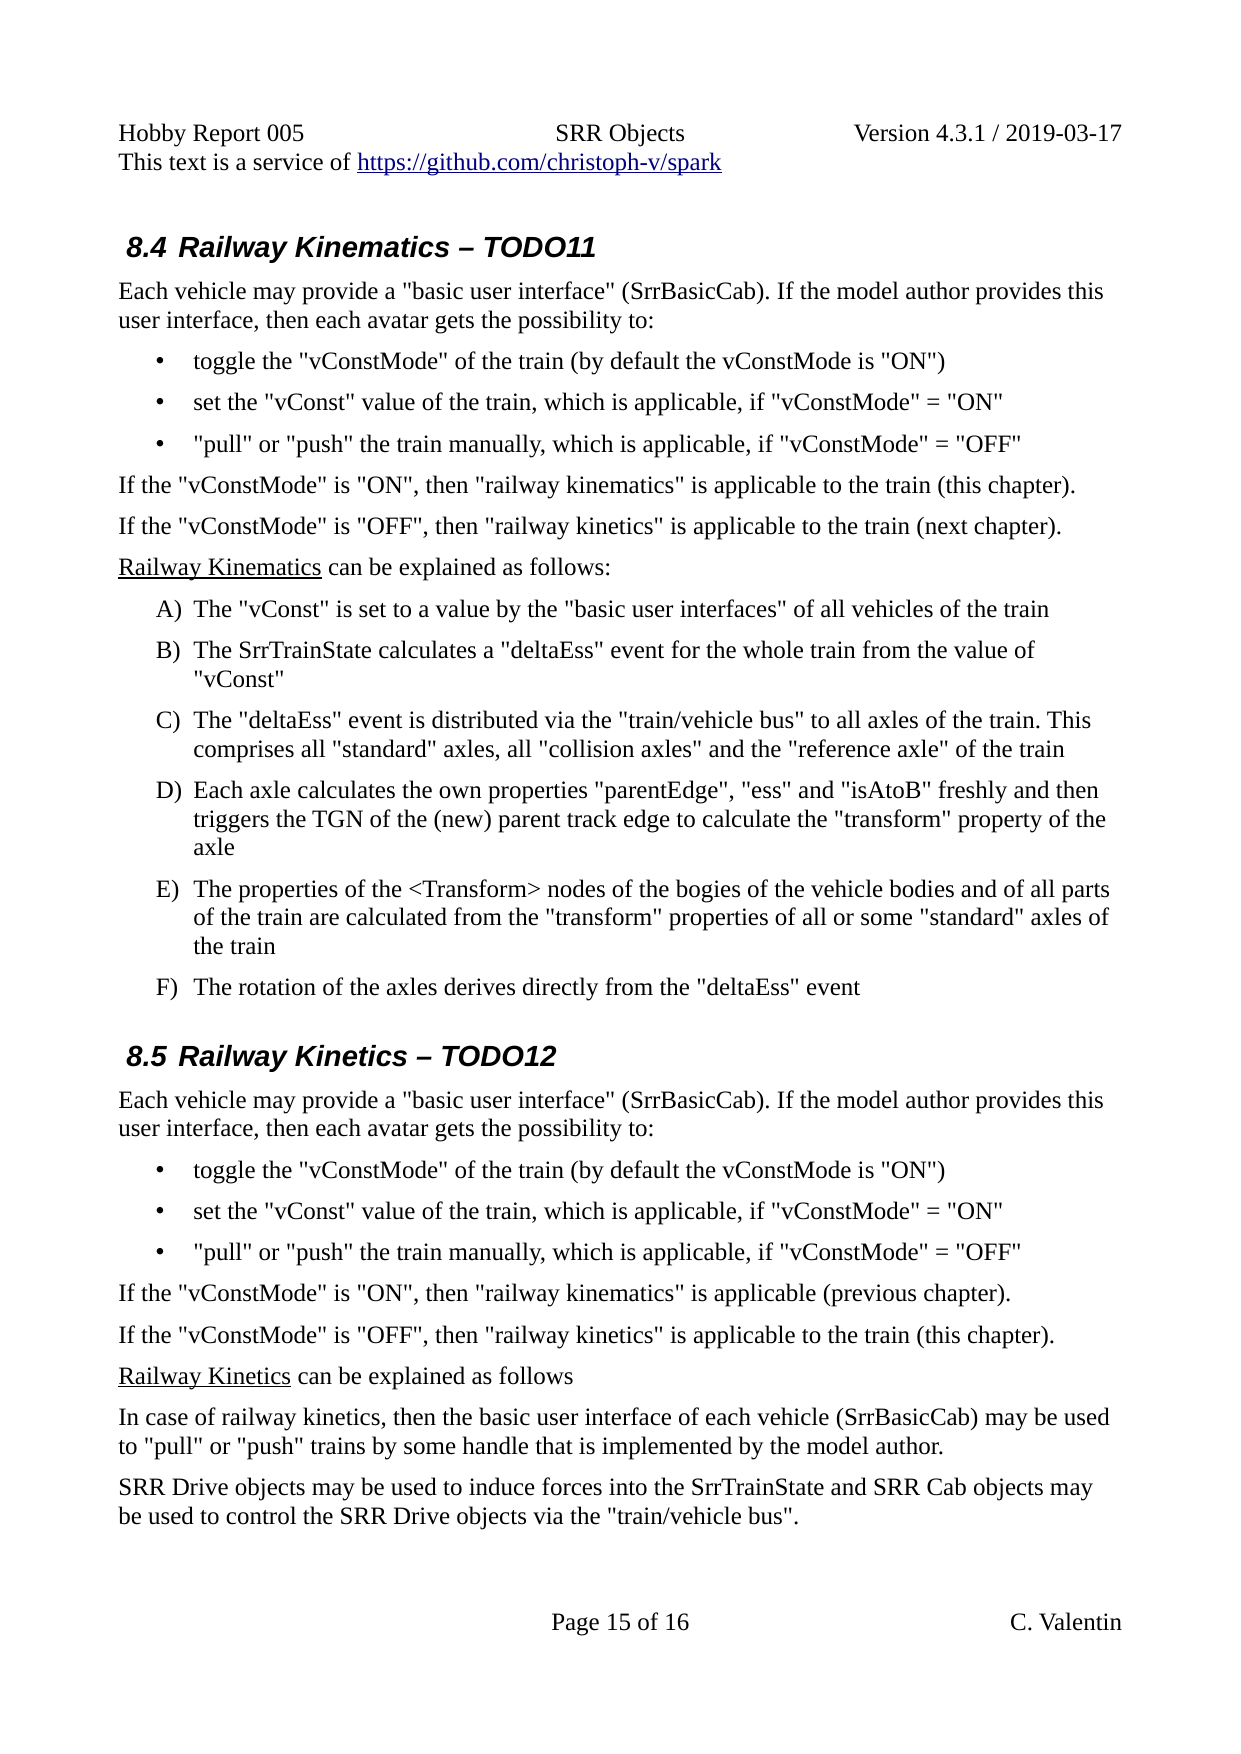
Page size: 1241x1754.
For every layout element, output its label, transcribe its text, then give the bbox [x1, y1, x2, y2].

list "pull" or "push" the train manually, which is applicable, if "vConstMode" = "OFF" [156, 429, 1122, 457]
list The "deltaEss" event is distributed via the "train/vehicle bus" to all axles of the train. This comprises all "standard" axles, all "collision axles" and the "reference axle" of the train [156, 705, 1122, 762]
list toggle the "vConstMode" of the train (by default the vConstMode is "ON") [156, 346, 1122, 375]
text If the "vConstMode" is "ON", then "railway kinematics" is applicable to the train (this chapter). [118, 470, 1122, 499]
list set the "vConst" value of the train, which is applicable, if "vConstMode" = "ON" [156, 387, 1122, 416]
list set the "vConst" value of the train, which is applicable, if "vConstMode" = "ON" [156, 1196, 1122, 1225]
list toggle the "vConstMode" of the train (by default the vConstMode is "ON") [156, 1155, 1122, 1183]
text Railway Kinetics can be explained as follows [118, 1361, 1122, 1390]
list "pull" or "push" the train manually, which is applicable, if "vConstMode" = "OFF" [156, 1237, 1122, 1266]
list The "vConst" is set to a value by the "basic user interfaces" of all vehicles of the train [156, 594, 1122, 622]
list Each axle calculates the own properties "parentEdge", "ess" and "isAtoB" freshly and then triggers the TGN of the (new) parent track edge to calculate the "transform" property of the axle [156, 775, 1122, 861]
subtitle Railway Kinematics – TODO11 [118, 230, 1122, 264]
text If the "vConstMode" is "OFF", then "railway kinetics" is applicable to the train (this chapter). [118, 1320, 1122, 1348]
text Each vehicle may provide a "basic user interface" (SrrBasicCab). If the model author provides this user interface, then each avatar gets the possibility to: [118, 276, 1122, 334]
list The SrrTrainState calculates a "deltaEss" event for the whole train from the value of "vConst" [156, 635, 1122, 692]
text Railway Kinematics can be explained as follows: [118, 552, 1122, 581]
text SRR Drive objects may be used to induce forces into the SrrTrainState and SRR Cab objects may be used to control the SRR Drive objects via the "train/vehicle bus". [118, 1472, 1122, 1530]
text If the "vConstMode" is "ON", then "railway kinematics" is applicable (previous chapter). [118, 1278, 1122, 1307]
list The rotation of the axles derives directly from the "deltaEss" event [156, 972, 1122, 1001]
subtitle Railway Kinetics – TODO12 [118, 1039, 1122, 1072]
list The properties of the <Transform> nodes of the bogies of the vehicle bodies and of all parts of the train are calculated from the "transform" properties of all or some "standard" axles of the train [156, 874, 1122, 960]
text If the "vConstMode" is "OFF", then "railway kinetics" is applicable to the train (next chapter). [118, 511, 1122, 540]
text Each vehicle may provide a "basic user interface" (SrrBasicCab). If the model author provides this user interface, then each avatar gets the possibility to: [118, 1085, 1122, 1142]
text In case of railway kinetics, then the basic user interface of each vehicle (SrrBasicCab) may be used to "pull" or "push" trains by some handle that is implemented by the model author. [118, 1402, 1122, 1460]
